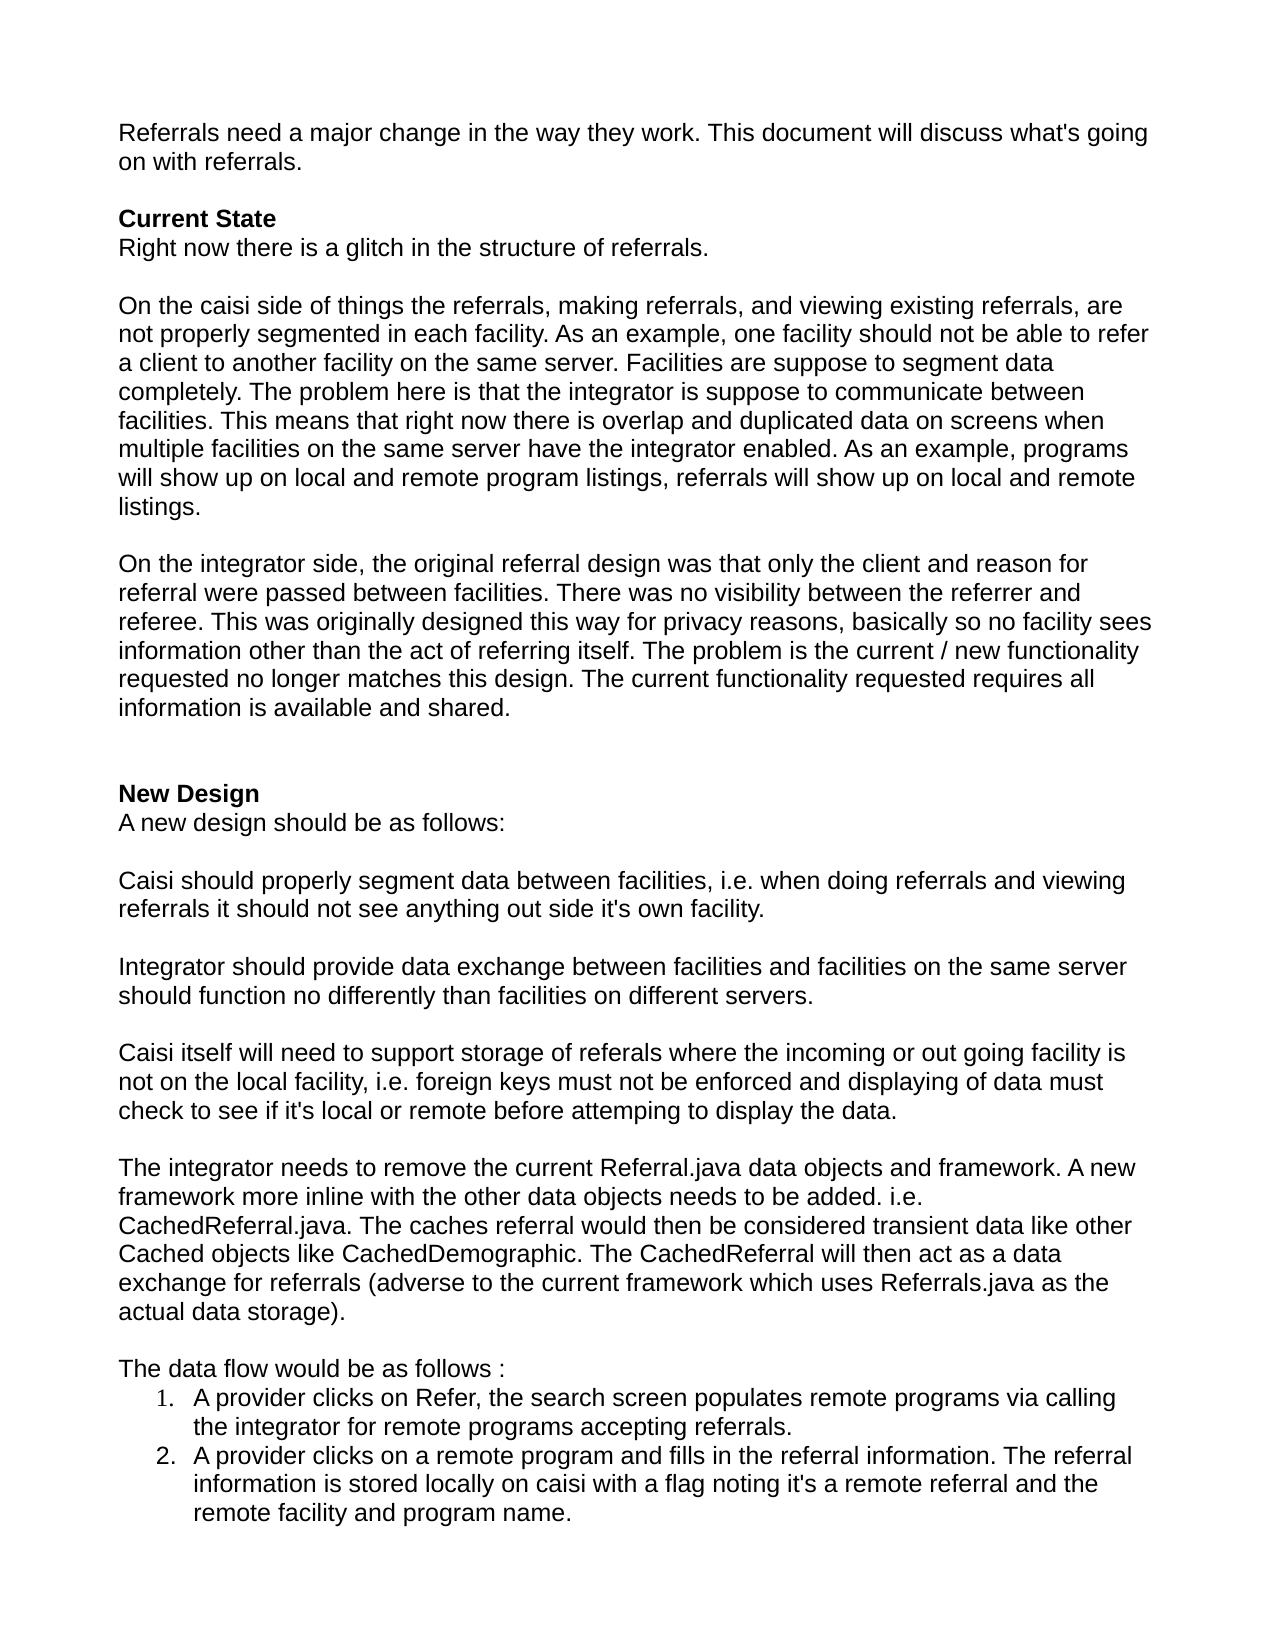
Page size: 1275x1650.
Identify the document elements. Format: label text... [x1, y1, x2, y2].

list A provider clicks on a remote program and fills in the referral information. The referral information is stored locally on caisi with a flag noting it's a remote referral and the remote facility and program name. [156, 1441, 1157, 1527]
text On the caisi side of things the referrals, making referrals, and viewing existing referrals, are not properly segmented in each facility. As an example, one facility should not be able to refer a client to another facility on the same server. Facilities are suppose to segment data completely. The problem here is that the integrator is suppose to communicate between facilities. This means that right now there is overlap and duplicated data on screens when multiple facilities on the same server have the integrator enabled. As an example, programs will show up on local and remote program listings, referrals will show up on local and remote listings. [118, 291, 1157, 521]
text A new design should be as follows: [118, 808, 1157, 837]
text New Design [118, 779, 1157, 808]
text Referrals need a major change in the way they work. This document will discuss what's going on with referrals. [118, 118, 1157, 176]
list A provider clicks on Refer, the search screen populates remote programs via calling the integrator for remote programs accepting referrals. [156, 1383, 1157, 1441]
text Caisi should properly segment data between facilities, i.e. when doing referrals and viewing referrals it should not see anything out side it's own facility. [118, 866, 1157, 923]
text Caisi itself will need to support storage of referals where the incoming or out going facility is not on the local facility, i.e. foreign keys must not be enforced and displaying of data must check to see if it's local or remote before attemping to display the data. [118, 1038, 1157, 1124]
text Integrator should provide data exchange between facilities and facilities on the same server should function no differently than facilities on different servers. [118, 952, 1157, 1009]
text The data flow would be as follows : [118, 1354, 1157, 1383]
text Right now there is a glitch in the structure of referrals. [118, 233, 1157, 262]
text Current State [118, 204, 1157, 233]
text On the integrator side, the original referral design was that only the client and reason for referral were passed between facilities. There was no visibility between the referrer and referee. This was originally designed this way for privacy reasons, basically so no facility sees information other than the act of referring itself. The problem is the current / new functionality requested no longer matches this design. The current functionality requested requires all information is available and shared. [118, 549, 1157, 722]
text The integrator needs to remove the current Referral.java data objects and framework. A new framework more inline with the other data objects needs to be added. i.e. CachedReferral.java. The caches referral would then be considered transient data like other Cached objects like CachedDemographic. The CachedReferral will then act as a data exchange for referrals (adverse to the current framework which uses Referrals.java as the actual data storage). [118, 1153, 1157, 1326]
